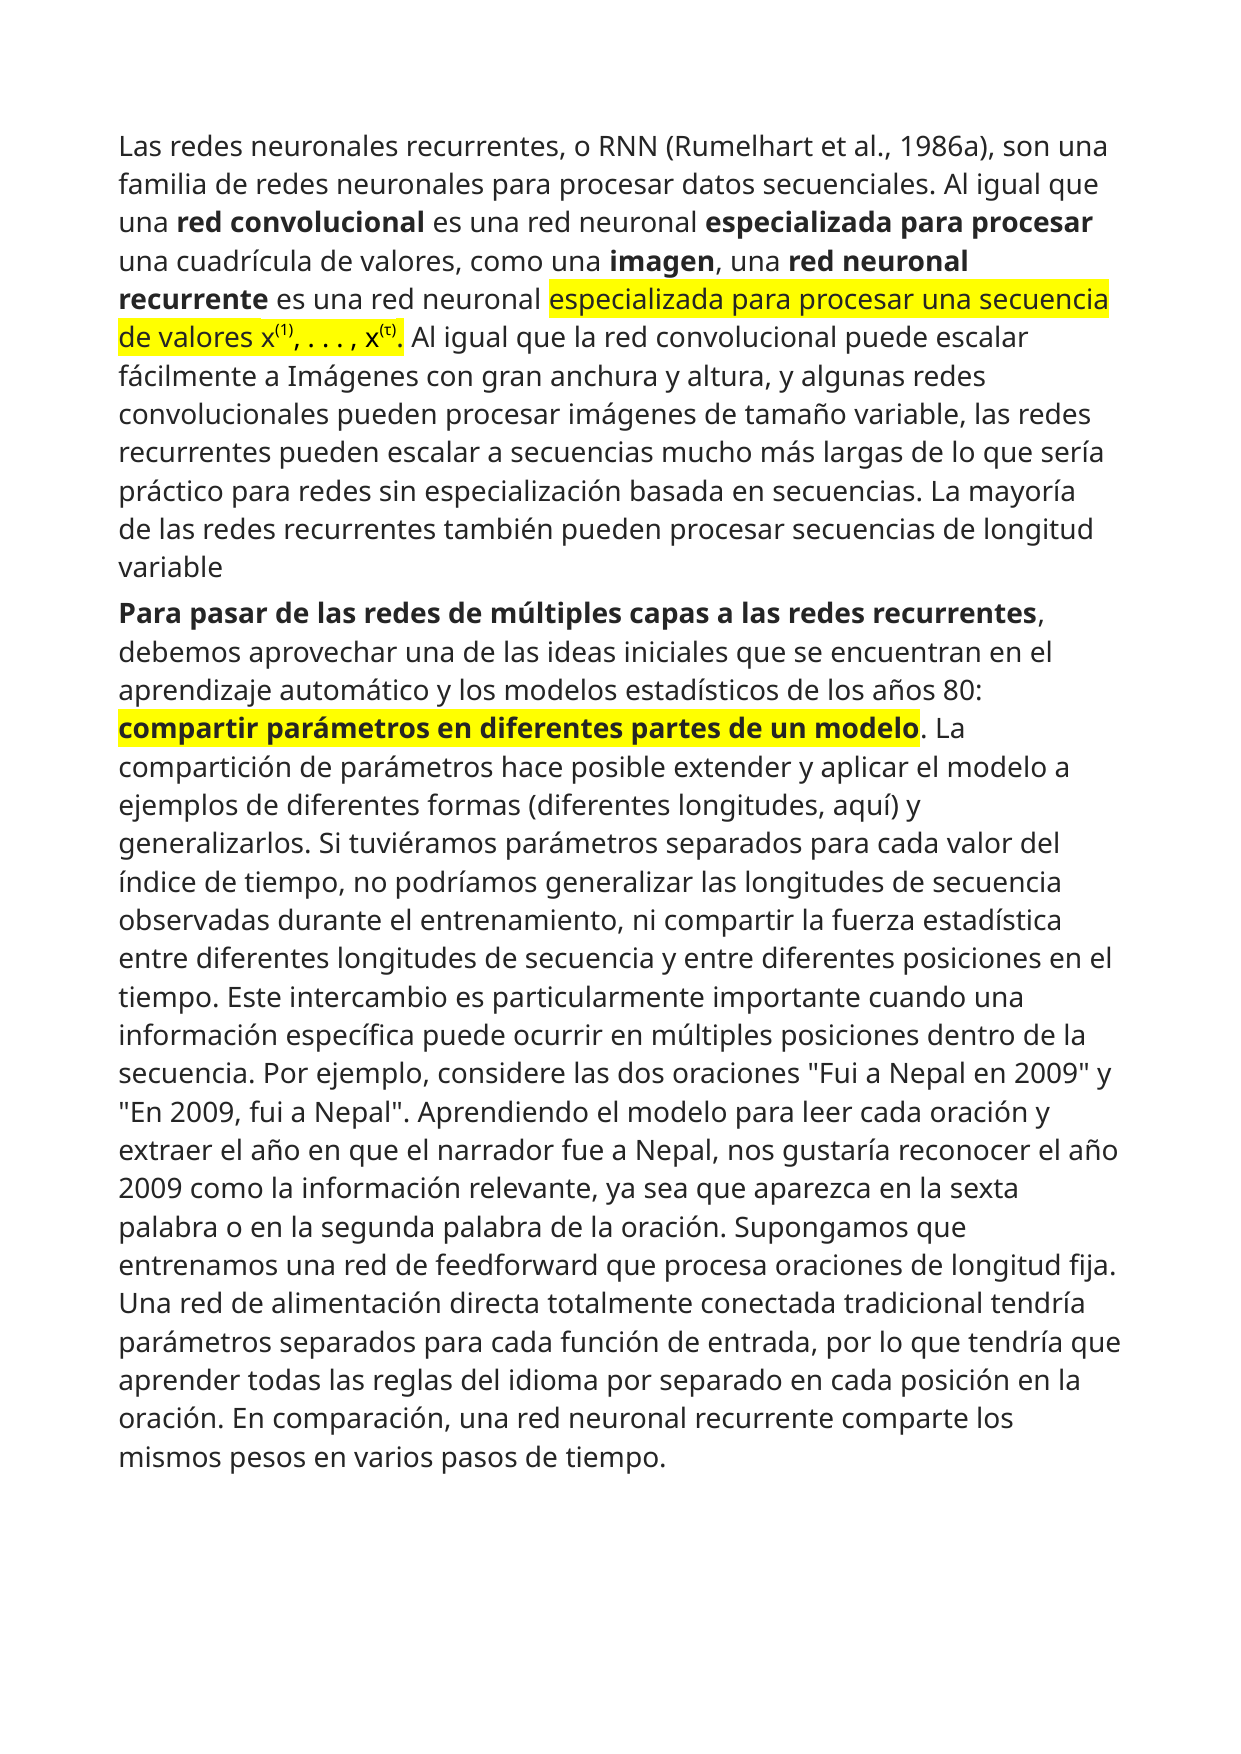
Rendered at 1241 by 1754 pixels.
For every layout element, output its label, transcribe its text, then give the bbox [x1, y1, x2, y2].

text Para pasar de las redes de múltiples capas a las redes recurrentes, debemos aprovechar una de las ideas iniciales que se encuentran en el aprendizaje automático y los modelos estadísticos de los años 80: compartir parámetros en diferentes partes de un modelo. La compartición de parámetros hace posible extender y aplicar el modelo a ejemplos de diferentes formas (diferentes longitudes, aquí) y generalizarlos. Si tuviéramos parámetros separados para cada valor del índice de tiempo, no podríamos generalizar las longitudes de secuencia observadas durante el entrenamiento, ni compartir la fuerza estadística entre diferentes longitudes de secuencia y entre diferentes posiciones en el tiempo. Este intercambio es particularmente importante cuando una información específica puede ocurrir en múltiples posiciones dentro de la secuencia. Por ejemplo, considere las dos oraciones "Fui a Nepal en 2009" y "En 2009, fui a Nepal". Aprendiendo el modelo para leer cada oración y extraer el año en que el narrador fue a Nepal, nos gustaría reconocer el año 2009 como la información relevante, ya sea que aparezca en la sexta palabra o en la segunda palabra de la oración. Supongamos que entrenamos una red de feedforward que procesa oraciones de longitud fija. Una red de alimentación directa totalmente conectada tradicional tendría parámetros separados para cada función de entrada, por lo que tendría que aprender todas las reglas del idioma por separado en cada posición en la oración. En comparación, una red neuronal recurrente comparte los mismos pesos en varios pasos de tiempo. [118, 594, 1122, 1514]
text Las redes neuronales recurrentes, o RNN (Rumelhart et al., 1986a), son una familia de redes neuronales para procesar datos secuenciales. Al igual que una red convolucional es una red neuronal especializada para procesar una cuadrícula de valores, como una imagen, una red neuronal recurrente es una red neuronal especializada para procesar una secuencia de valores x(1), . . . , x(τ). Al igual que la red convolucional puede escalar fácilmente a Imágenes con gran anchura y altura, y algunas redes convolucionales pueden procesar imágenes de tamaño variable, las redes recurrentes pueden escalar a secuencias mucho más largas de lo que sería práctico para redes sin especialización basada en secuencias. La mayoría de las redes recurrentes también pueden procesar secuencias de longitud variable [118, 126, 1114, 586]
